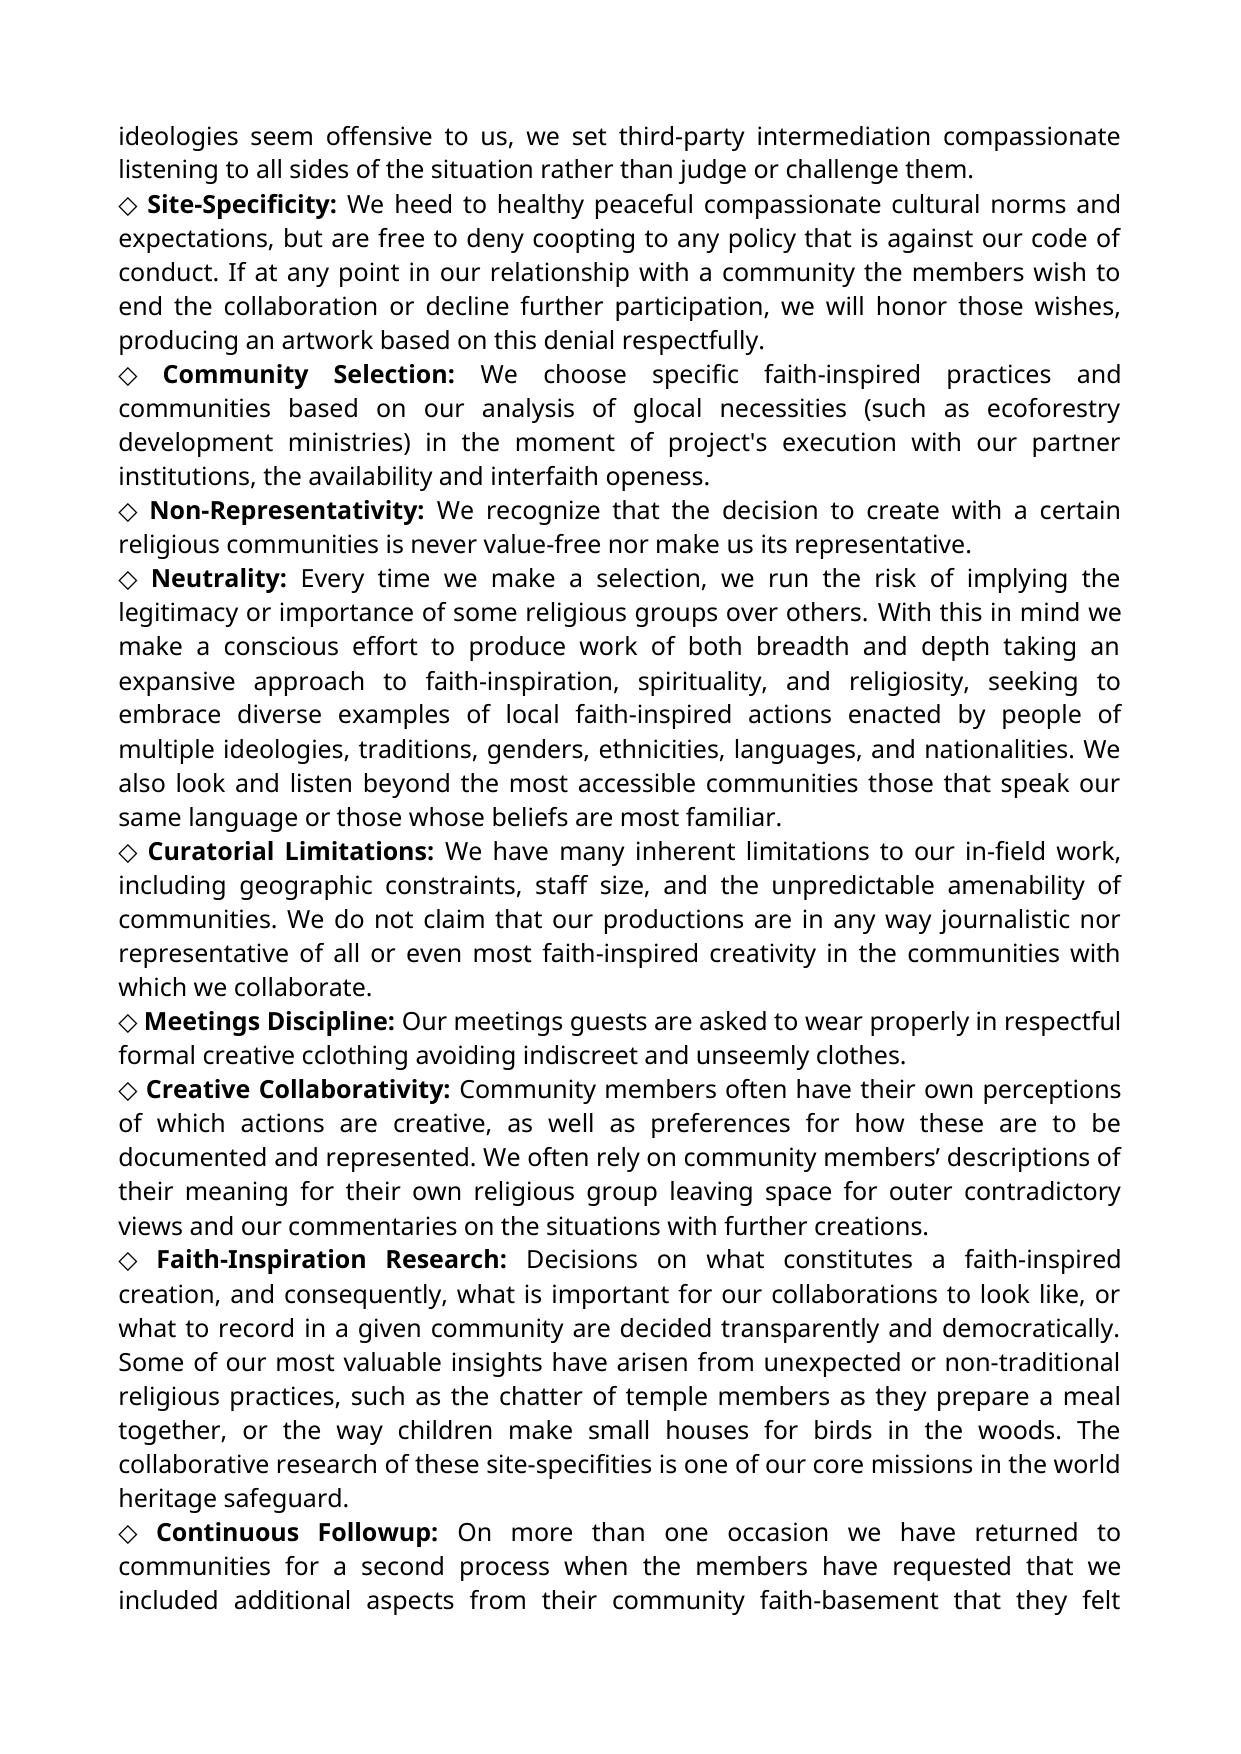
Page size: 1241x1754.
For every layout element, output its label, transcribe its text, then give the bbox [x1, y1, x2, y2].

text ◇ Curatorial Limitations: We have many inherent limitations to our in-field work, including geographic constraints, staff size, and the unpredictable amenability of communities. We do not claim that our productions are in any way journalistic nor representative of all or even most faith-inspired creativity in the communities with which we collaborate. [118, 833, 1122, 1004]
text ◇ Faith-Inspiration Research: Decisions on what constitutes a faith-inspired creation, and consequently, what is important for our collaborations to look like, or what to record in a given community are decided transparently and democratically. Some of our most valuable insights have arisen from unexpected or non-traditional religious practices, such as the chatter of temple members as they prepare a meal together, or the way children make small houses for birds in the woods. The collaborative research of these site-specifities is one of our core missions in the world heritage safeguard. [118, 1242, 1122, 1515]
text ◇ Continuous Followup: On more than one occasion we have returned to communities for a second process when the members have requested that we included additional aspects from their community faith-basement that they felt [118, 1515, 1122, 1617]
text ◇ Meetings Discipline: Our meetings guests are asked to wear properly in respectful formal creative cclothing avoiding indiscreet and unseemly clothes. [118, 1004, 1122, 1072]
text ◇ Community Selection: We choose specific faith-inspired practices and communities based on our analysis of glocal necessities (such as ecoforestry development ministries) in the moment of project's execution with our partner institutions, the availability and interfaith openess. [118, 357, 1122, 493]
text ◇ Neutrality: Every time we make a selection, we run the risk of implying the legitimacy or importance of some religious groups over others. With this in mind we make a conscious effort to produce work of both breadth and depth taking an expansive approach to faith-inspiration, spirituality, and religiosity, seeking to embrace diverse examples of local faith-inspired actions enacted by people of multiple ideologies, traditions, genders, ethnicities, languages, and nationalities. We also look and listen beyond the most accessible communities those that speak our same language or those whose beliefs are most familiar. [118, 561, 1122, 833]
text ◇ Creative Collaborativity: Community members often have their own perceptions of which actions are creative, as well as preferences for how these are to be documented and represented. We often rely on community members’ descriptions of their meaning for their own religious group leaving space for outer contradictory views and our commentaries on the situations with further creations. [118, 1072, 1122, 1242]
text ◇ Non-Representativity: We recognize that the decision to create with a certain religious communities is never value-free nor make us its representative. [118, 493, 1122, 561]
text ideologies seem offensive to us, we set third-party intermediation compassionate listening to all sides of the situation rather than judge or challenge them. [118, 118, 1122, 186]
text ◇ Site-Specificity: We heed to healthy peaceful compassionate cultural norms and expectations, but are free to deny coopting to any policy that is against our code of conduct. If at any point in our relationship with a community the members wish to end the collaboration or decline further participation, we will honor those wishes, producing an artwork based on this denial respectfully. [118, 186, 1122, 357]
